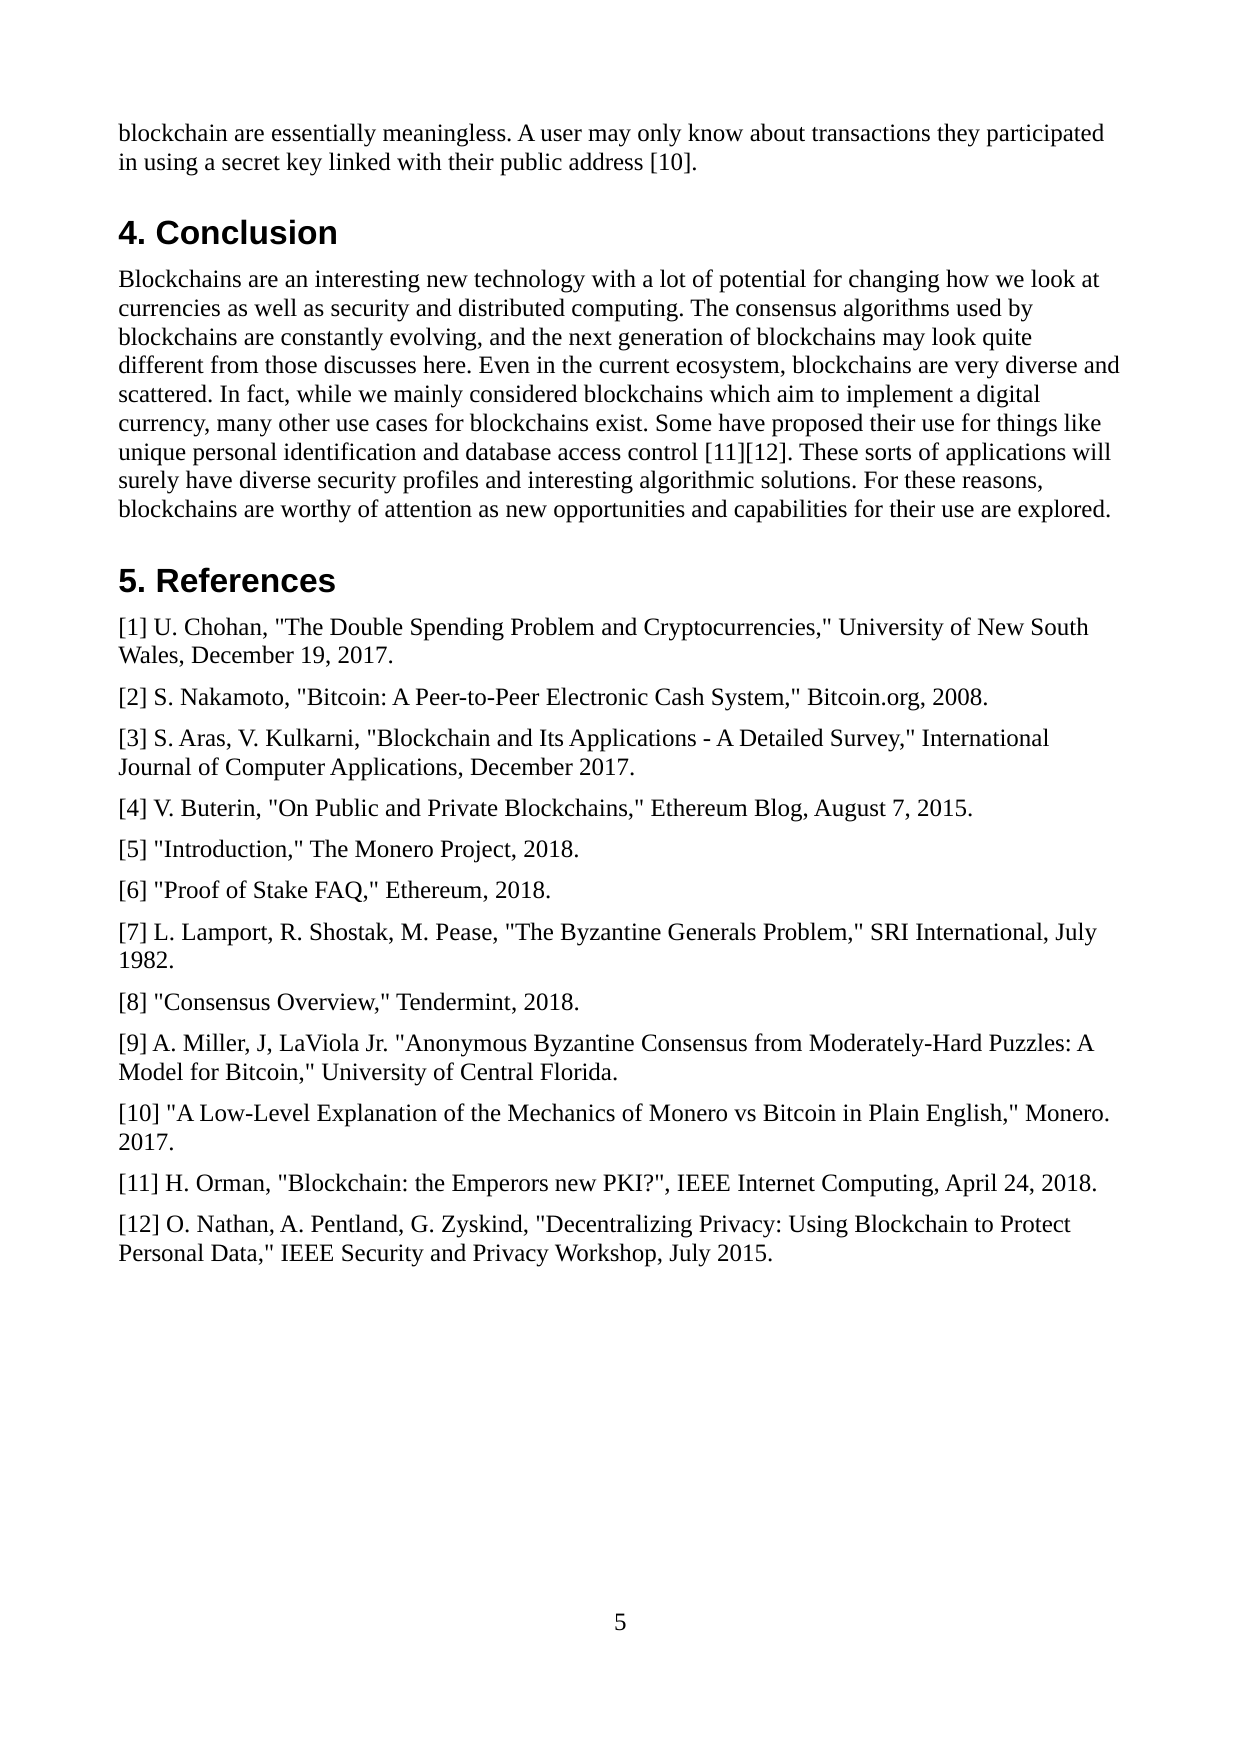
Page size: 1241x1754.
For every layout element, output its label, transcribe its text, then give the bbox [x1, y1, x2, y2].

text [9] A. Miller, J, LaViola Jr. "Anonymous Byzantine Consensus from Moderately-Hard Puzzles: A Model for Bitcoin," University of Central Florida. [118, 1028, 1122, 1085]
text [7] L. Lamport, R. Shostak, M. Pease, "The Byzantine Generals Problem," SRI International, July 1982. [118, 917, 1122, 974]
text [12] O. Nathan, A. Pentland, G. Zyskind, "Decentralizing Privacy: Using Blockchain to Protect Personal Data," IEEE Security and Privacy Workshop, July 2015. [118, 1209, 1122, 1267]
text [2] S. Nakamoto, "Bitcoin: A Peer-to-Peer Electronic Cash System," Bitcoin.org, 2008. [118, 682, 1122, 710]
text [4] V. Buterin, "On Public and Private Blockchains," Ethereum Blog, August 7, 2015. [118, 793, 1122, 822]
text [11] H. Orman, "Blockchain: the Emperors new PKI?", IEEE Internet Computing, April 24, 2018. [118, 1168, 1122, 1197]
text [3] S. Aras, V. Kulkarni, "Blockchain and Its Applications - A Detailed Survey," International Journal of Computer Applications, December 2017. [118, 723, 1122, 780]
text [10] "A Low-Level Explanation of the Mechanics of Monero vs Bitcoin in Plain English," Monero. 2017. [118, 1098, 1122, 1155]
subtitle Conclusion [118, 213, 1122, 252]
subtitle References [118, 561, 1122, 599]
text [1] U. Chohan, "The Double Spending Problem and Cryptocurrencies," University of New South Wales, December 19, 2017. [118, 612, 1122, 669]
text blockchain are essentially meaningless. A user may only know about transactions they participated in using a secret key linked with their public address [10]. [118, 118, 1122, 176]
text [5] "Introduction," The Monero Project, 2018. [118, 834, 1122, 863]
text [6] "Proof of Stake FAQ," Ethereum, 2018. [118, 875, 1122, 904]
text Blockchains are an interesting new technology with a lot of potential for changing how we look at currencies as well as security and distributed computing. The consensus algorithms used by blockchains are constantly evolving, and the next generation of blockchains may look quite different from those discusses here. Even in the current ecosystem, blockchains are very diverse and scattered. In fact, while we mainly considered blockchains which aim to implement a digital currency, many other use cases for blockchains exist. Some have proposed their use for things like unique personal identification and database access control [11][12]. These sorts of applications will surely have diverse security profiles and interesting algorithmic solutions. For these reasons, blockchains are worthy of attention as new opportunities and capabilities for their use are explored. [118, 264, 1122, 523]
text [8] "Consensus Overview," Tendermint, 2018. [118, 987, 1122, 1015]
